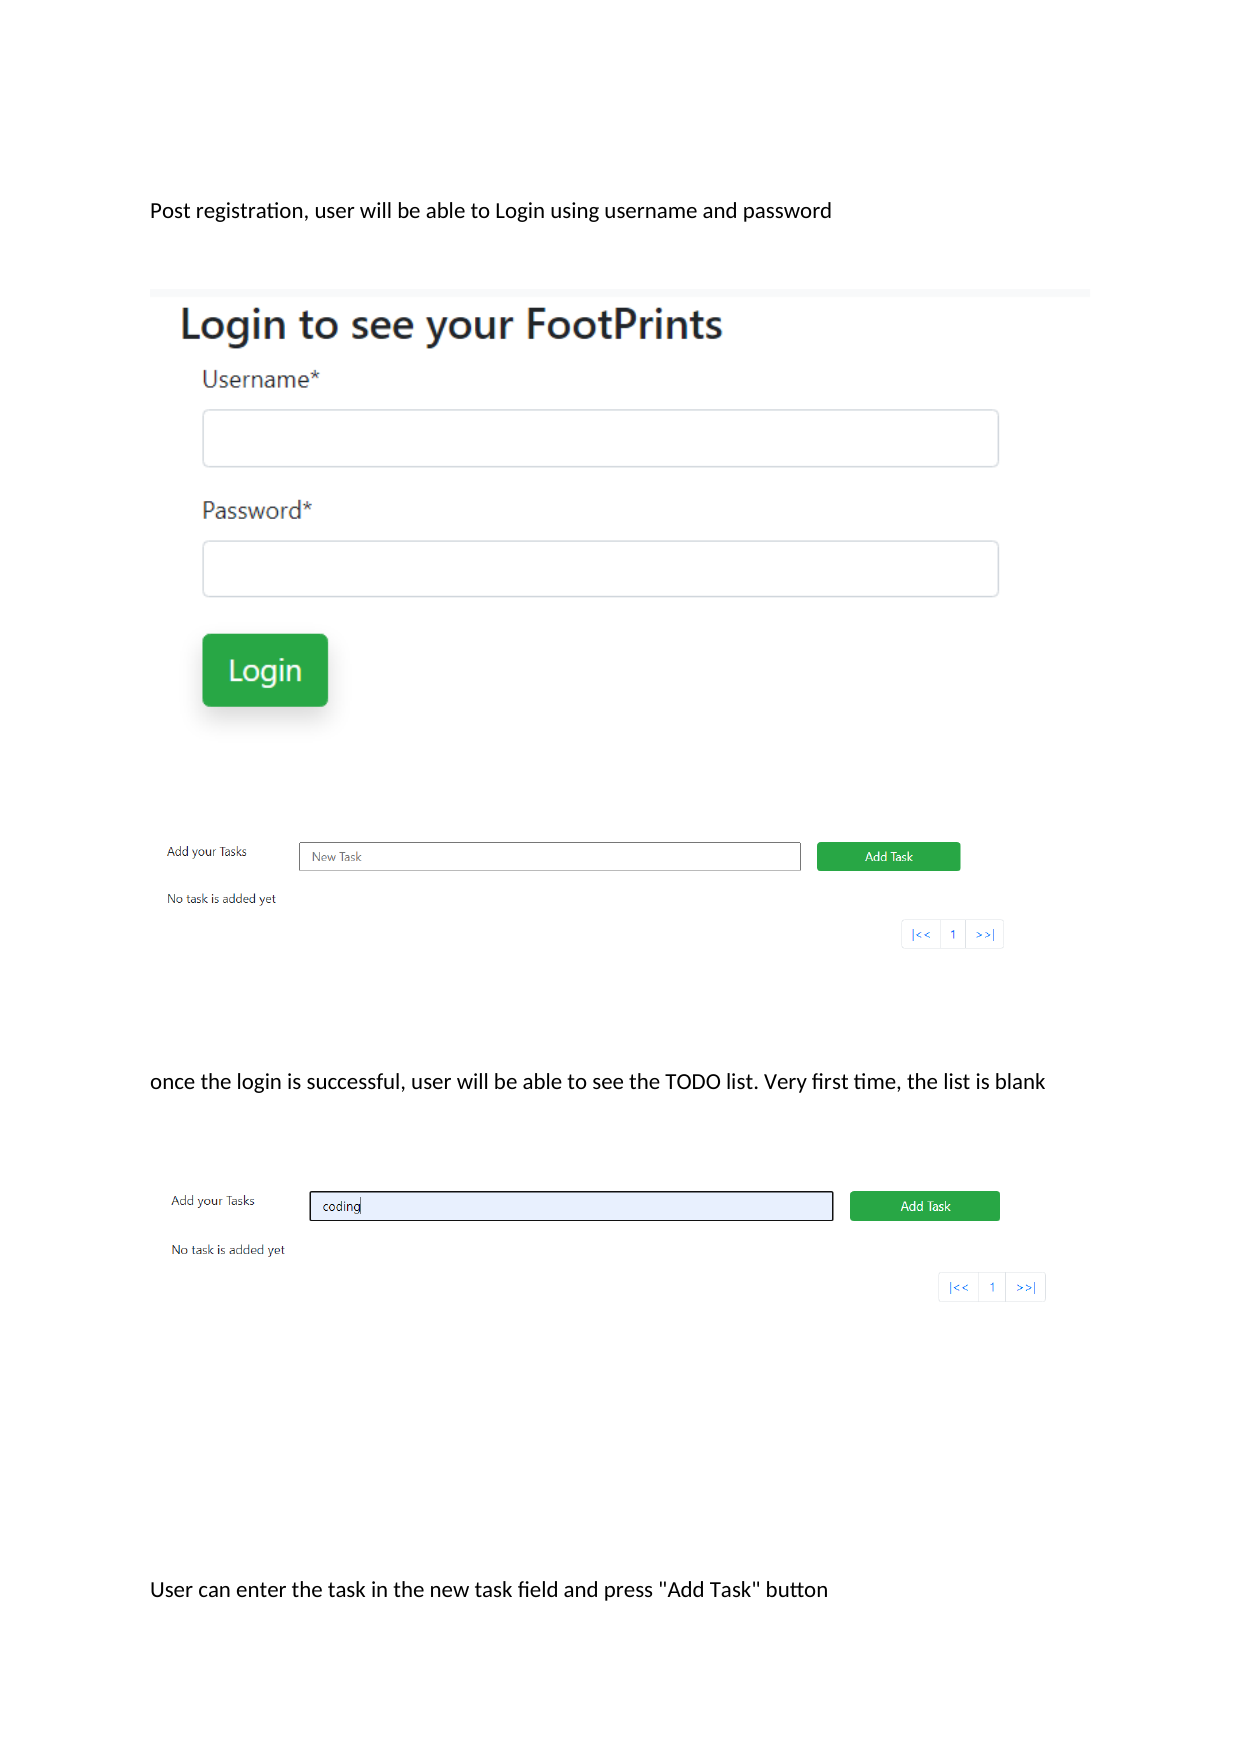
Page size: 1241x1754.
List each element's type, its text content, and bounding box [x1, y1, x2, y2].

text Post registration, user will be able to Login using username and password [150, 197, 1090, 224]
text once the login is successful, user will be able to see the TODO list. Very first time, the list is blank [150, 1067, 1090, 1095]
text User can enter the task in the new task field and press "Add Task" button [150, 1575, 1090, 1603]
